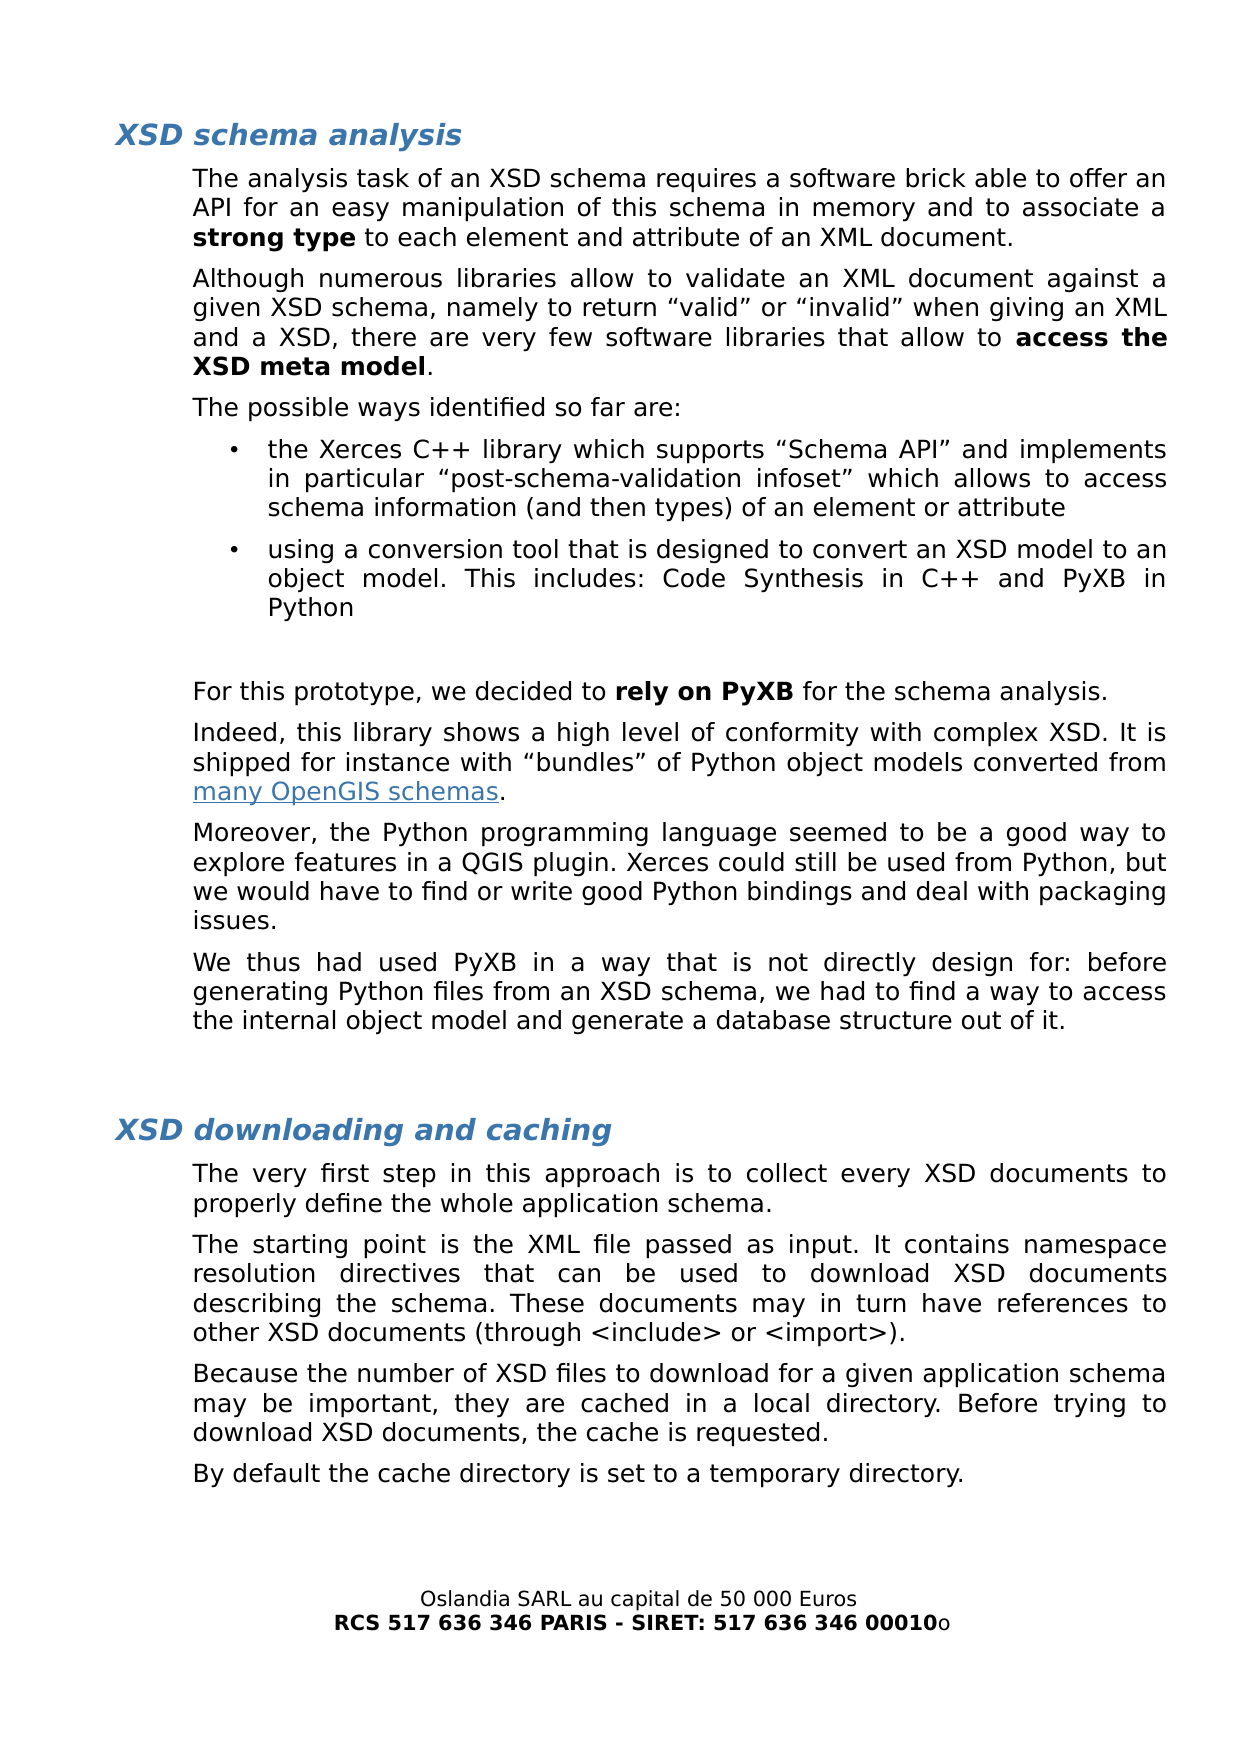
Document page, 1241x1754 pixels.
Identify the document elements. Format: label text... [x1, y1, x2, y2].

text The possible ways identified so far are: [192, 394, 1168, 423]
text Because the number of XSD files to download for a given application schema may be important, they are cached in a local directory. Before trying to download XSD documents, the cache is requested. [192, 1359, 1168, 1447]
text Indeed, this library shows a high level of conformity with complex XSD. It is shipped for instance with “bundles” of Python object models converted from many OpenGIS schemas. [192, 719, 1168, 806]
text The starting point is the XML file passed as input. It contains namespace resolution directives that can be used to download XSD documents describing the schema. These documents may in turn have references to other XSD documents (through <include> or <import>). [192, 1230, 1168, 1347]
list the Xerces C++ library which supports “Schema API” and implements in particular “post-schema-validation infoset” which allows to access schema information (and then types) of an element or attribute [230, 435, 1168, 523]
text We thus had used PyXB in a way that is not directly design for: before generating Python files from an XSD schema, we had to find a way to access the internal object model and generate a database structure out of it. [192, 948, 1168, 1035]
text Although numerous libraries allow to validate an XML document against a given XSD schema, namely to return “valid” or “invalid” when giving an XML and a XSD, there are very few software libraries that allow to access the XSD meta model. [192, 264, 1168, 381]
subtitle XSD downloading and caching [116, 1113, 1168, 1147]
text By default the cache directory is set to a temporary directory. [192, 1459, 1168, 1489]
subtitle XSD schema analysis [116, 118, 1168, 152]
text For this prototype, we decided to rely on PyXB for the schema analysis. [192, 677, 1168, 706]
list using a conversion tool that is designed to convert an XSD model to an object model. This includes: Code Synthesis in C++ and PyXB in Python [230, 535, 1168, 623]
text The analysis task of an XSD schema requires a software brick able to offer an API for an easy manipulation of this schema in memory and to associate a strong type to each element and attribute of an XML document. [192, 164, 1168, 252]
text Moreover, the Python programming language seemed to be a good way to explore features in a QGIS plugin. Xerces could still be used from Python, but we would have to find or write good Python bindings and deal with packaging issues. [192, 819, 1168, 935]
text The very first step in this approach is to collect every XSD documents to properly define the whole application schema. [192, 1159, 1168, 1218]
